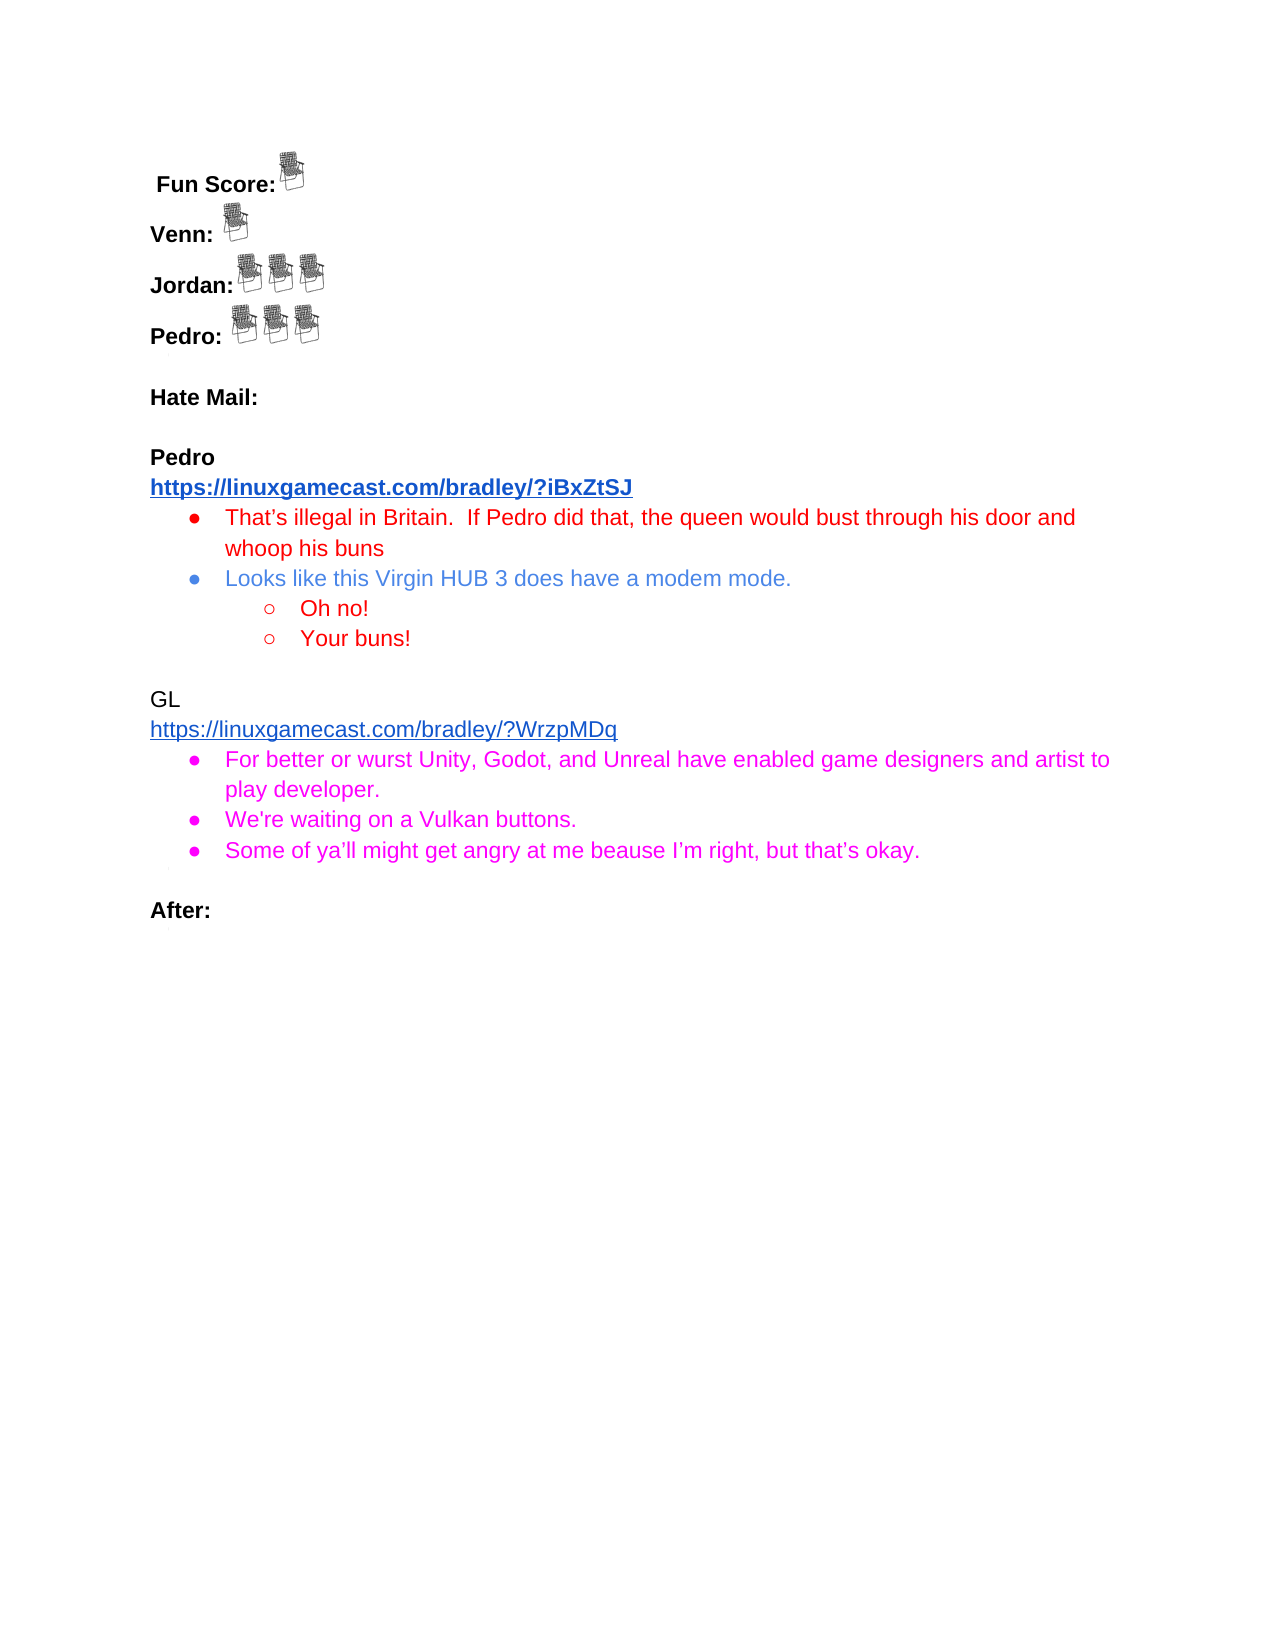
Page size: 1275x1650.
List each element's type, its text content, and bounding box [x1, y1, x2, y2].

picture [220, 200, 252, 243]
picture [276, 150, 308, 192]
picture [234, 251, 328, 294]
text Pedro [150, 444, 1125, 470]
text Jordan: Pedro: [150, 252, 1125, 349]
text Venn: [150, 201, 1125, 248]
list For better or wurst Unity, Godot, and Unreal have enabled game designers and artist to play developer. [187, 746, 1125, 803]
picture [228, 302, 323, 345]
text https://linuxgamecast.com/bradley/?WrzpMDq [150, 716, 1125, 742]
text GL [150, 686, 1125, 712]
text https://linuxgamecast.com/bradley/?iBxZtSJ [150, 474, 1125, 501]
list Looks like this Virgin HUB 3 does have a modem mode. [187, 565, 1125, 591]
text After: [150, 897, 1125, 923]
list That’s illegal in Britain. If Pedro did that, the queen would bust through his door and whoop his buns [187, 504, 1125, 561]
list Some of ya’ll might get angry at me beause I’m right, but that’s okay. [187, 837, 1125, 863]
text Hate Mail: [150, 383, 1125, 410]
list Oh no! [262, 595, 1125, 621]
text Fun Score: [150, 150, 1125, 197]
list We're waiting on a Vulkan buttons. [187, 806, 1125, 833]
list Your buns! [262, 625, 1125, 652]
